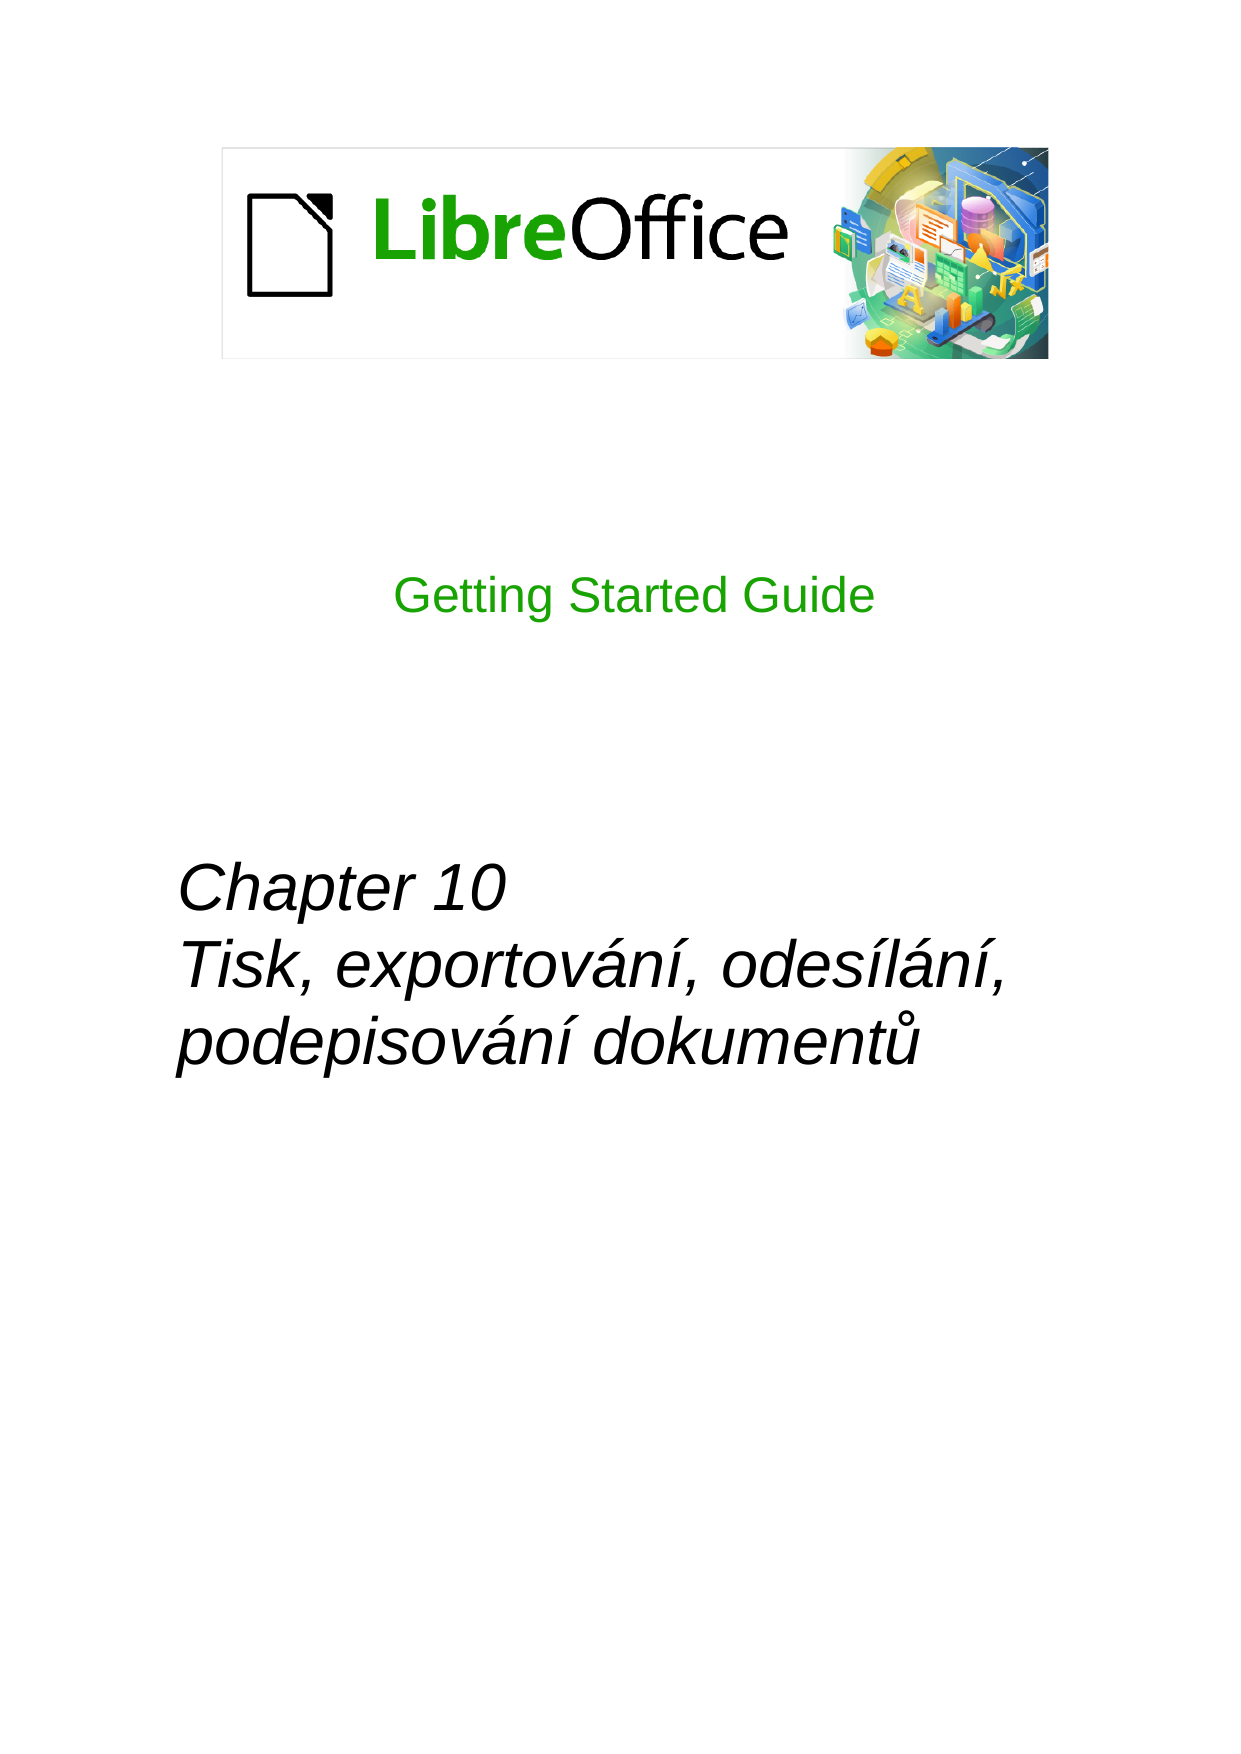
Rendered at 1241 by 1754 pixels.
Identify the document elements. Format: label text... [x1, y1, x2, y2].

picture [221, 147, 1049, 359]
title Chapter 10 Tisk, exportování, odesílání, podepisování dokumentů [177, 848, 1093, 1078]
text Začínáme s programem LibreOffice [177, 566, 1093, 623]
